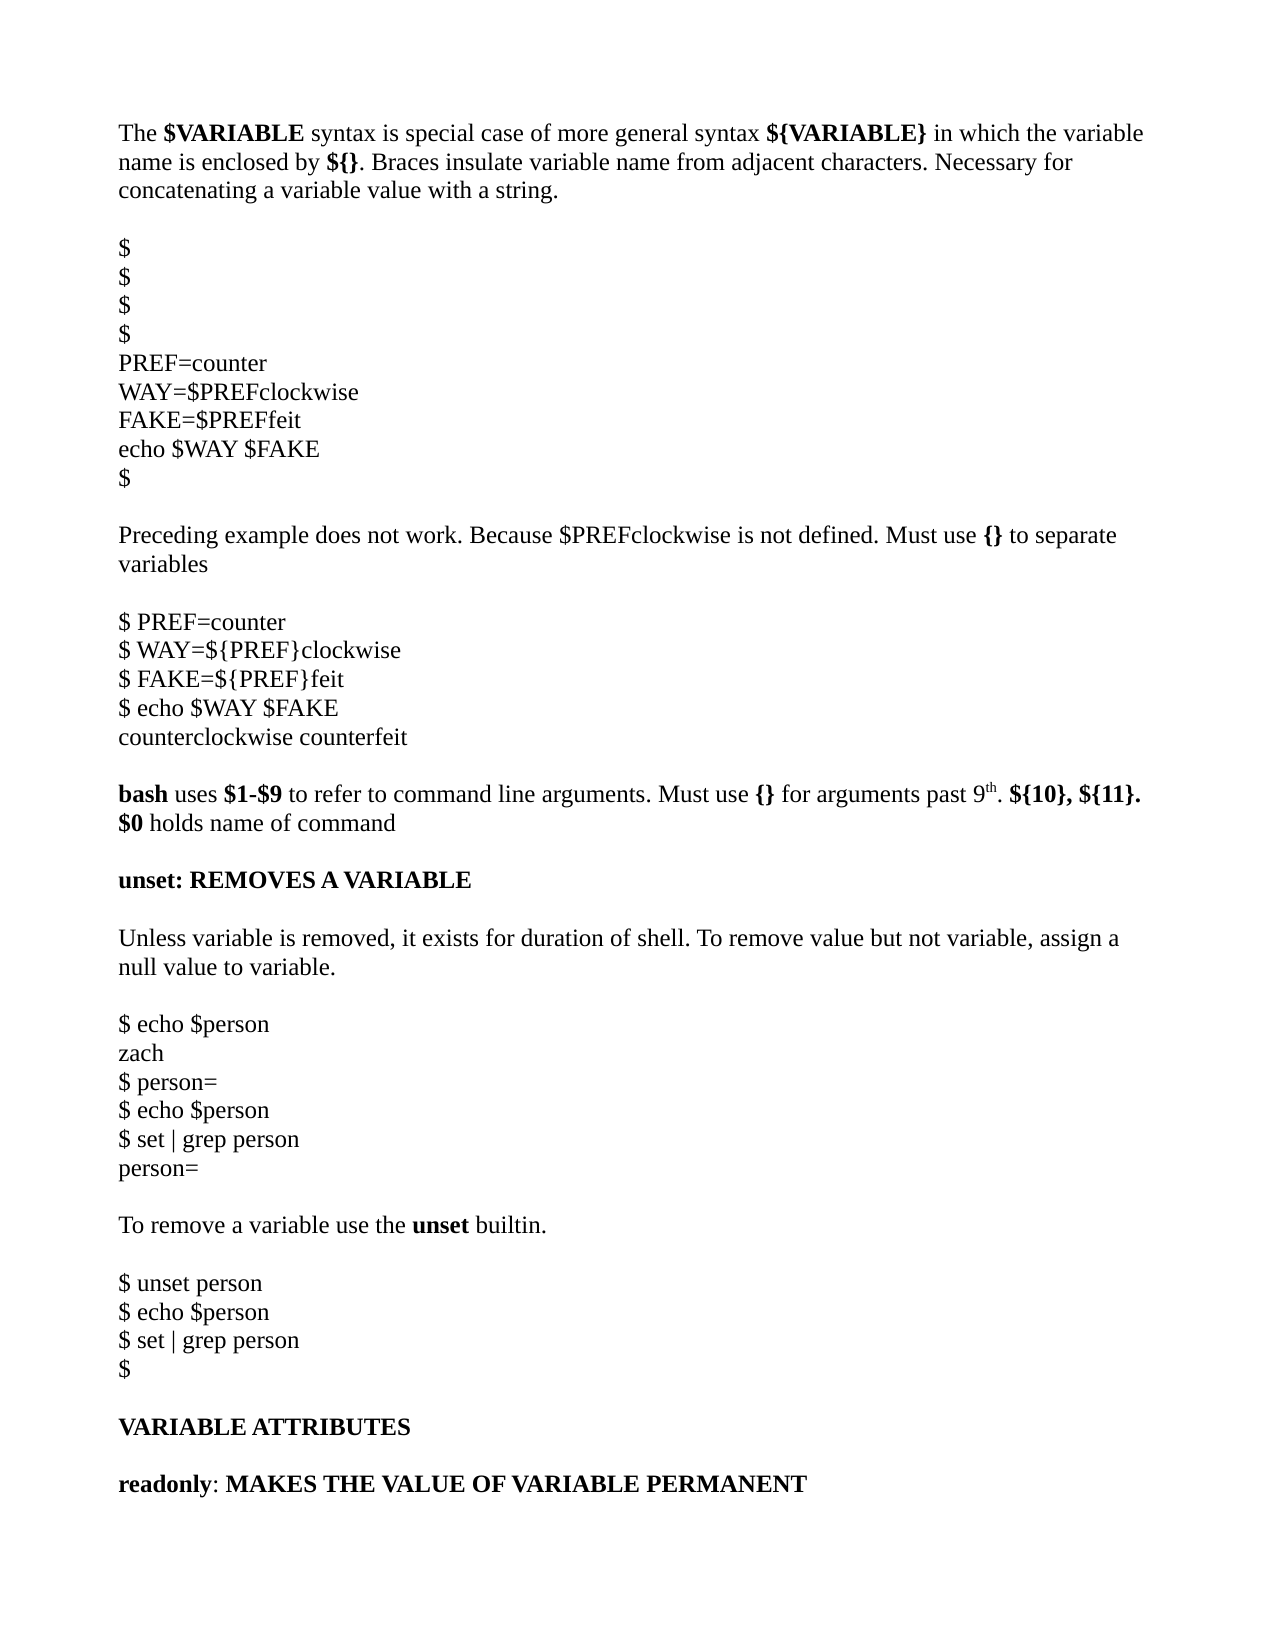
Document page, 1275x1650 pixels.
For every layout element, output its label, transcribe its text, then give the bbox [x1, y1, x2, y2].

text The $VARIABLE syntax is special case of more general syntax ${VARIABLE} in which the variable name is enclosed by ${}. Braces insulate variable name from adjacent characters. Necessary for concatenating a variable value with a string. [118, 118, 1157, 204]
text $ unset person [118, 1268, 1157, 1297]
text $ [118, 1354, 1157, 1383]
text counterclockwise counterfeit [118, 722, 1157, 751]
text FAKE=$PREFfeit [118, 406, 1157, 434]
text $ [118, 319, 1157, 348]
text Preceding example does not work. Because $PREFclockwise is not defined. Must use {} to separate variables [118, 521, 1157, 578]
text PREF=counter [118, 348, 1157, 377]
text $ PREF=counter [118, 607, 1157, 636]
text WAY=$PREFclockwise [118, 377, 1157, 406]
text $ echo $person [118, 1009, 1157, 1038]
text $ person= [118, 1067, 1157, 1096]
text $ [118, 291, 1157, 319]
text $ set | grep person [118, 1124, 1157, 1153]
text bash uses $1-$9 to refer to command line arguments. Must use {} for arguments past 9th. ${10}, ${11}. $0 holds name of command [118, 779, 1157, 837]
text $ set | grep person [118, 1326, 1157, 1354]
text $ WAY=${PREF}clockwise [118, 636, 1157, 664]
text Unless variable is removed, it exists for duration of shell. To remove value but not variable, assign a null value to variable. [118, 923, 1157, 981]
text To remove a variable use the unset builtin. [118, 1211, 1157, 1239]
text VARIABLE ATTRIBUTES [118, 1412, 1157, 1441]
text person= [118, 1153, 1157, 1182]
text zach [118, 1038, 1157, 1067]
text $ echo $person [118, 1096, 1157, 1124]
text $ [118, 262, 1157, 291]
text readonly: MAKES THE VALUE OF VARIABLE PERMANENT [118, 1469, 1157, 1498]
text $ [118, 233, 1157, 262]
text echo $WAY $FAKE [118, 434, 1157, 463]
text $ echo $WAY $FAKE [118, 693, 1157, 722]
text $ FAKE=${PREF}feit [118, 664, 1157, 693]
text unset: REMOVES A VARIABLE [118, 866, 1157, 894]
text $ echo $person [118, 1297, 1157, 1326]
text $ [118, 463, 1157, 492]
